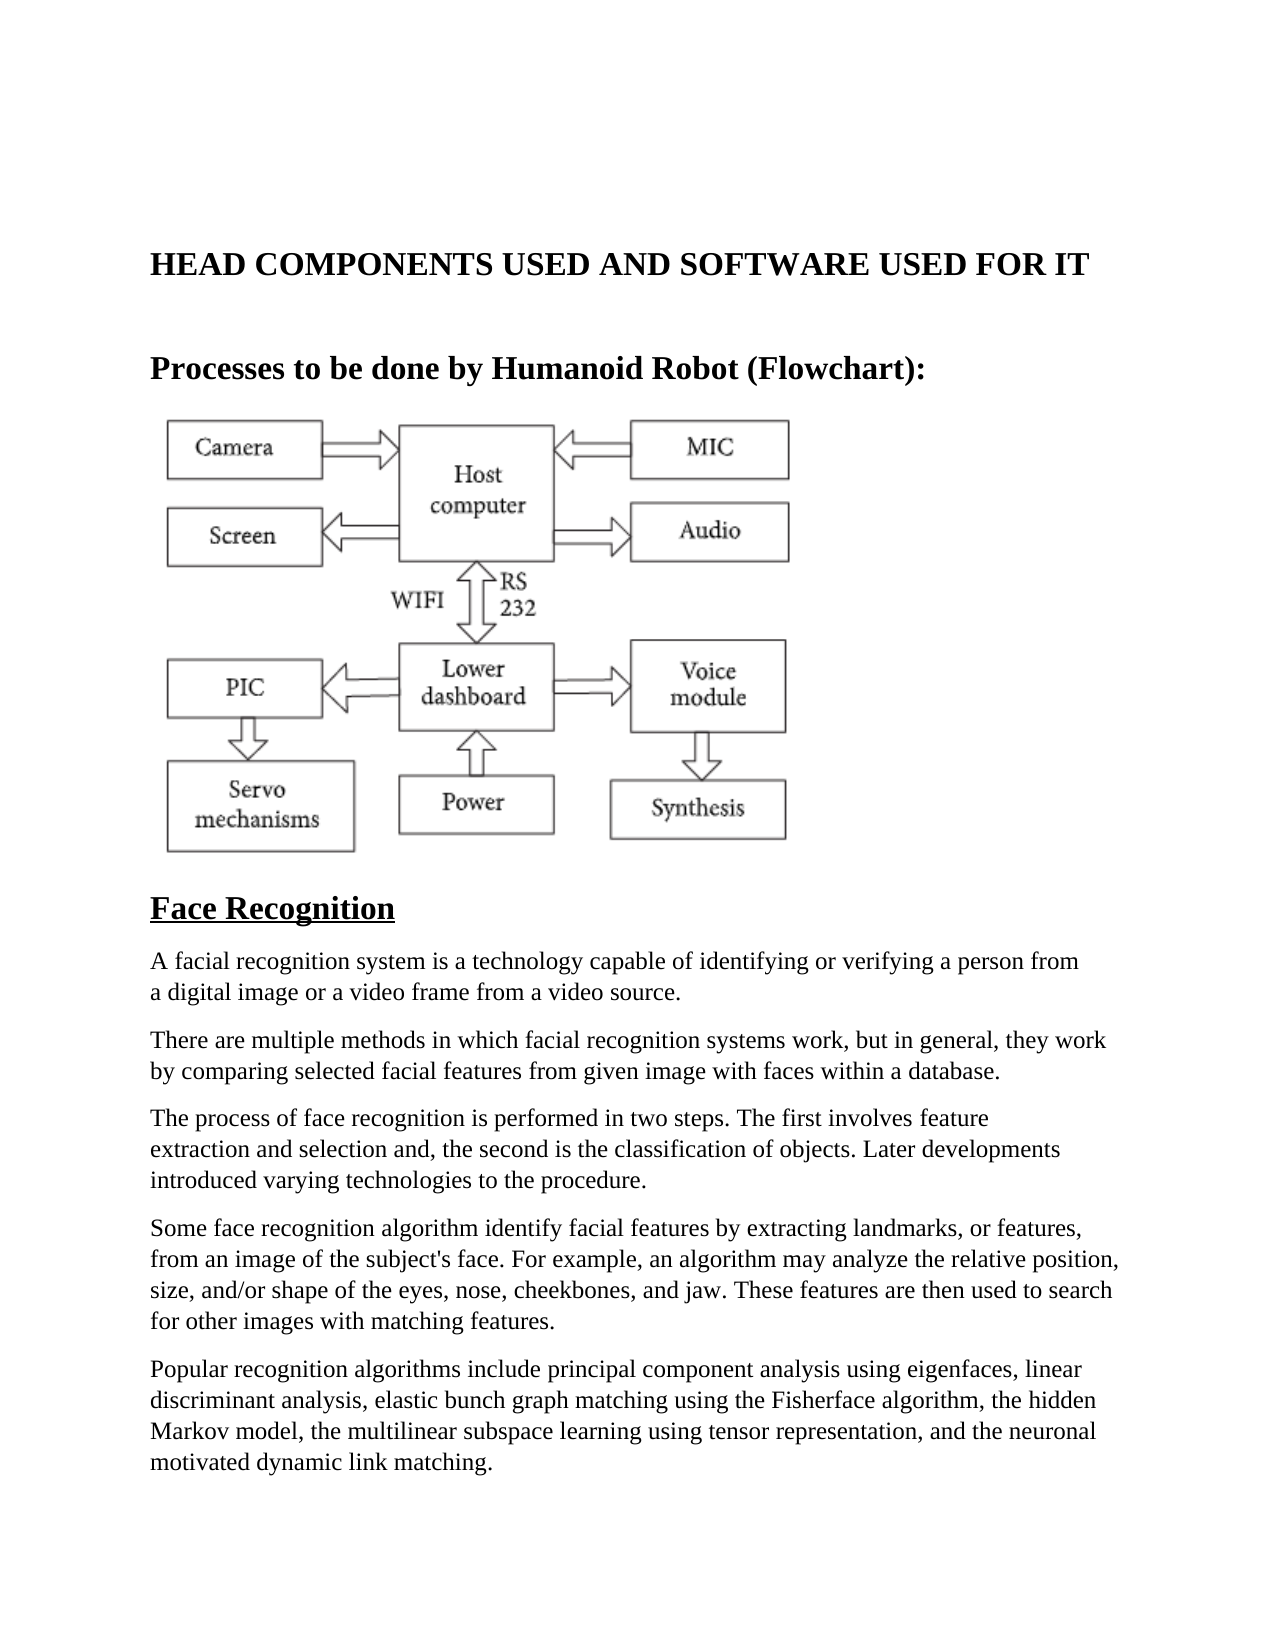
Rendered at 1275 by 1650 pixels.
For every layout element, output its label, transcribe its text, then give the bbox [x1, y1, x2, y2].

text Popular recognition algorithms include principal component analysis using eigenfaces, linear discriminant analysis, elastic bunch graph matching using the Fisherface algorithm, the hidden Markov model, the multilinear subspace learning using tensor representation, and the neuronal motivated dynamic link matching. [150, 1354, 1125, 1476]
text A facial recognition system is a technology capable of identifying or verifying a person from a digital image or a video frame from a video source. [150, 946, 1125, 1006]
text Processes to be done by Humanoid Robot (Flowchart): [150, 349, 1125, 387]
text The process of face recognition is performed in two steps. The first involves feature extraction and selection and, the second is the classification of objects. Later developments introduced varying technologies to the procedure. [150, 1103, 1125, 1194]
text There are multiple methods in which facial recognition systems work, but in general, they work by comparing selected facial features from given image with faces within a database. [150, 1025, 1125, 1084]
picture [150, 406, 807, 870]
text Face Recognition [150, 888, 1125, 926]
text Some face recognition algorithm identify facial features by extracting landmarks, or features, from an image of the subject's face. For example, an algorithm may analyze the relative position, size, and/or shape of the eyes, nose, cheekbones, and jaw. These features are then used to search for other images with matching features. [150, 1213, 1125, 1335]
text HEAD COMPONENTS USED AND SOFTWARE USED FOR IT [150, 244, 1125, 282]
